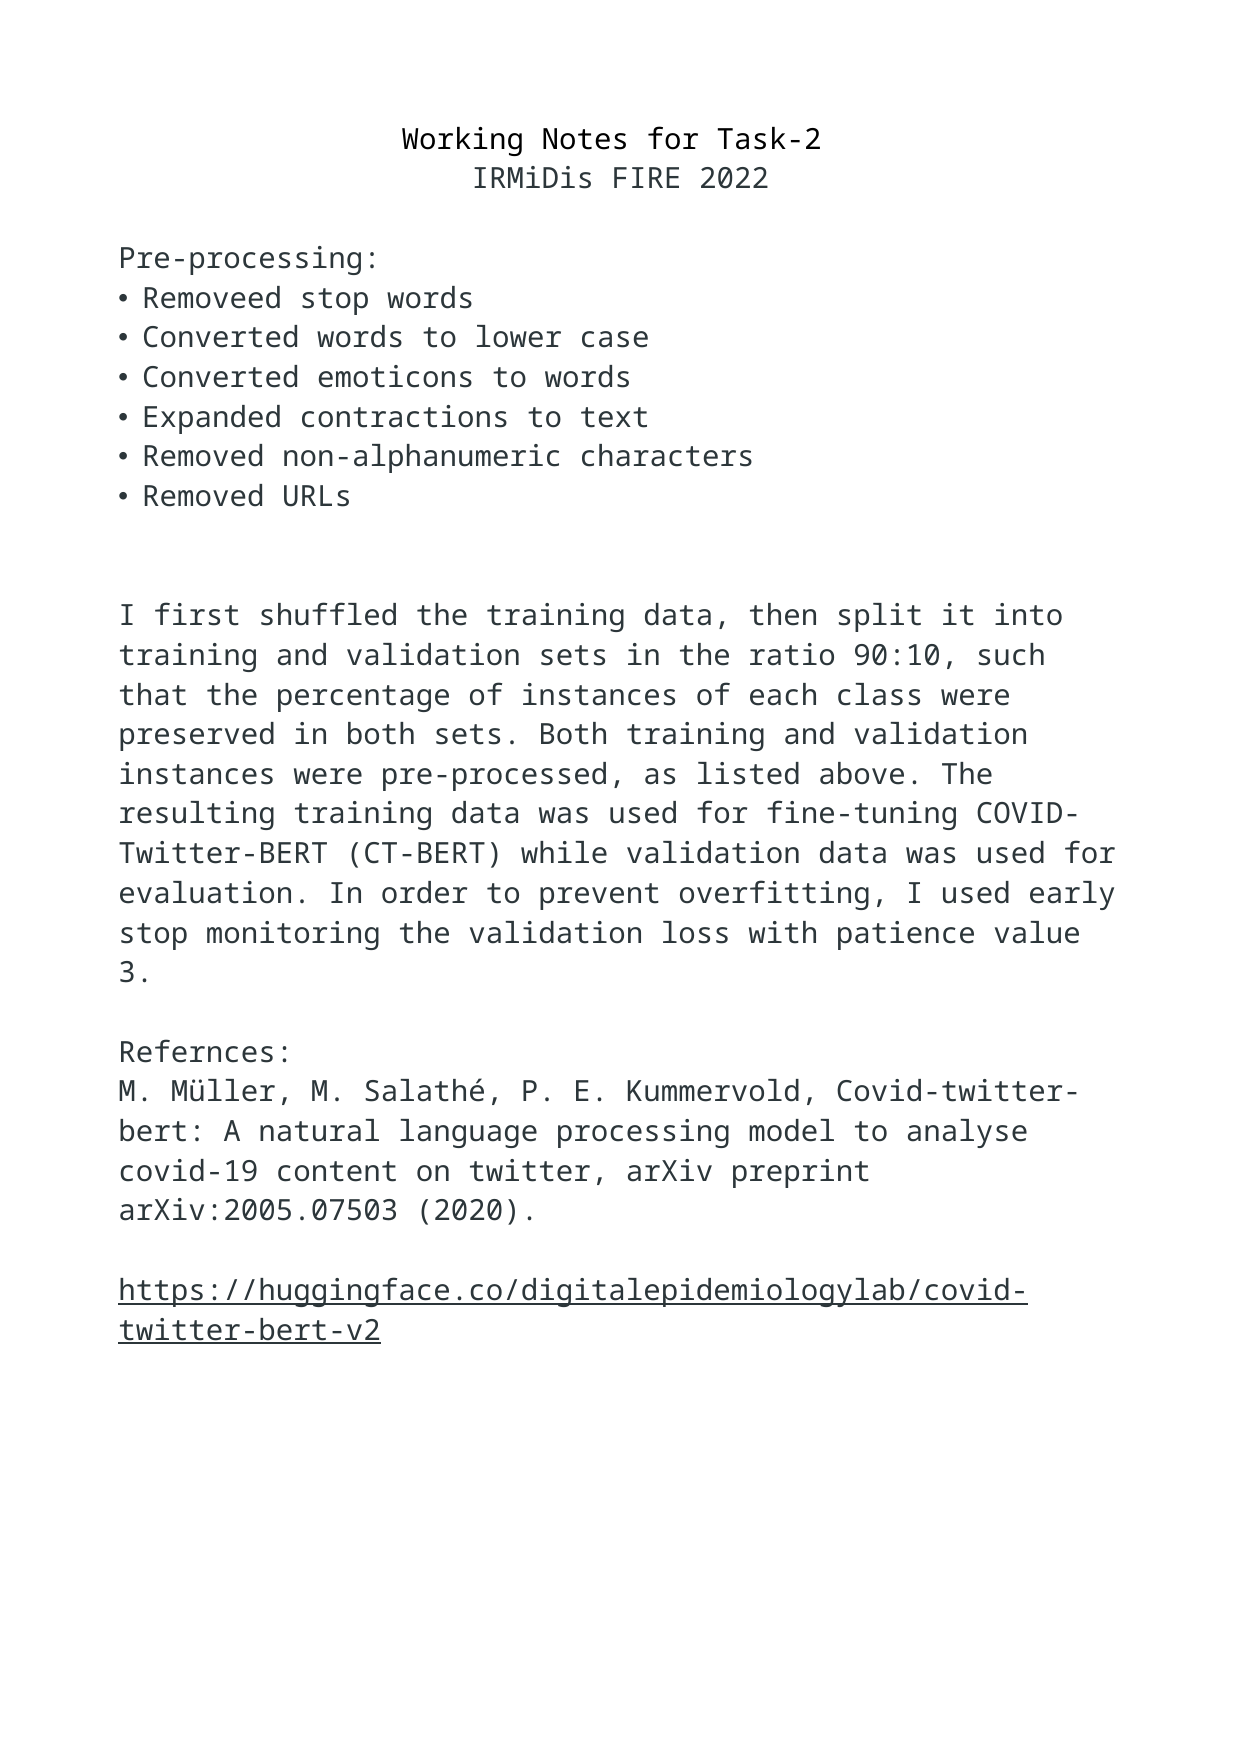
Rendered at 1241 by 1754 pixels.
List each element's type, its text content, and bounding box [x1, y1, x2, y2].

list Converted words to lower case [118, 317, 1122, 356]
text Pre-processing: [118, 237, 1122, 277]
list Expanded contractions to text [118, 396, 1122, 436]
list Removeed stop words [118, 277, 1122, 317]
text M. Müller, M. Salathé, P. E. Kummervold, Covid-twitter-bert: A natural language processing model to analyse covid-19 content on twitter, arXiv preprint arXiv:2005.07503 (2020). [118, 1071, 1122, 1229]
text Refernces: [118, 1031, 1122, 1071]
text IRMiDis FIRE 2022 [118, 158, 1122, 197]
list Removed non-alphanumeric characters [118, 436, 1122, 475]
list Removed URLs [118, 475, 1122, 515]
text https://huggingface.co/digitalepidemiologylab/covid-twitter-bert-v2 [118, 1269, 1122, 1348]
text Working Notes for Task-2 [118, 118, 1122, 158]
text I first shuffled the training data, then split it into training and validation sets in the ratio 90:10, such that the percentage of instances of each class were preserved in both sets. Both training and validation instances were pre-processed, as listed above. The resulting training data was used for fine-tuning COVID-Twitter-BERT (CT-BERT) while validation data was used for evaluation. In order to prevent overfitting, I used early stop monitoring the validation loss with patience value 3. [118, 594, 1122, 991]
list Converted emoticons to words [118, 356, 1122, 396]
